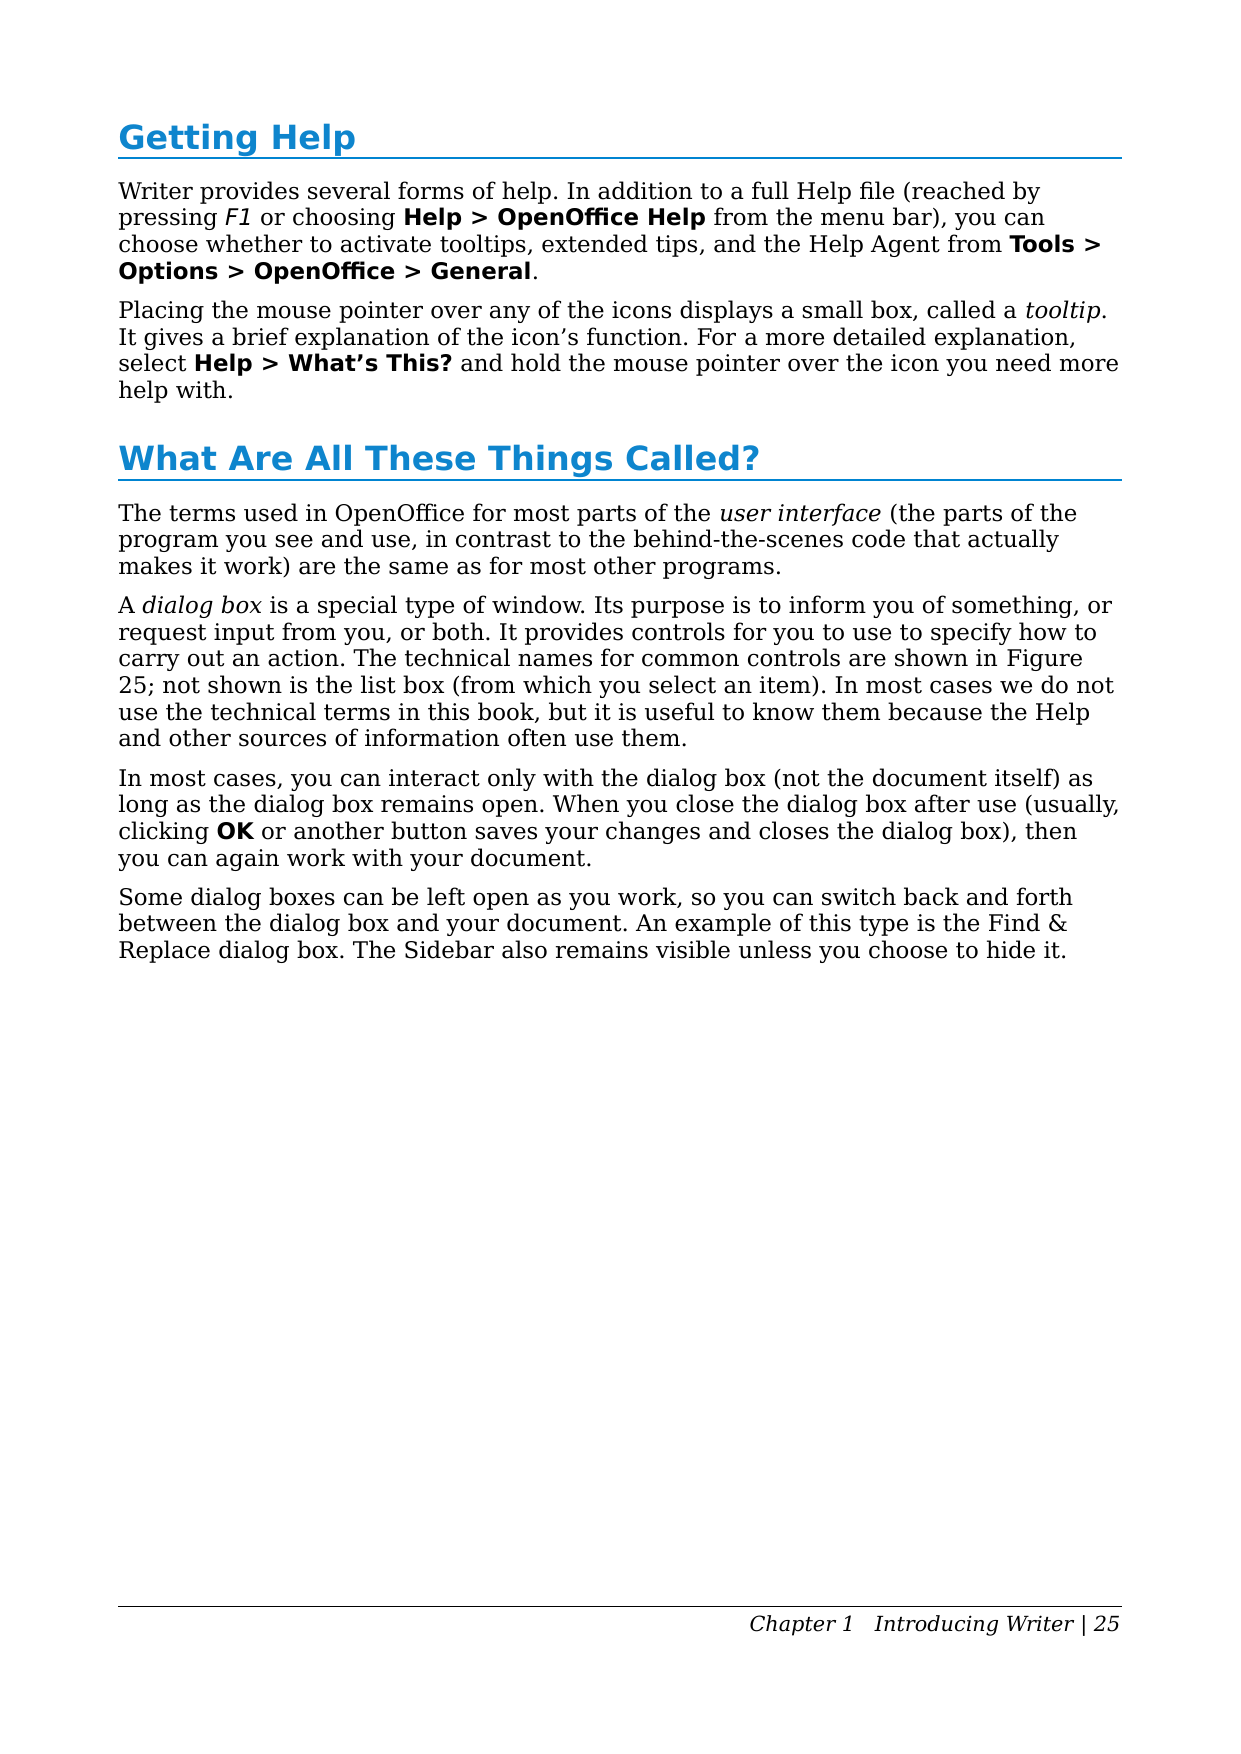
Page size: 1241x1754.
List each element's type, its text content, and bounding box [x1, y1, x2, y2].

text Some dialog boxes can be left open as you work, so you can switch back and forth between the dialog box and your document. An example of this type is the Find & Replace dialog box. The Sidebar also remains visible unless you choose to hide it. [118, 884, 1122, 964]
subtitle Getting Help [118, 118, 1122, 157]
text The terms used in OpenOffice for most parts of the user interface (the parts of the program you see and use, in contrast to the behind-the-scenes code that actually makes it work) are the same as for most other programs. [118, 500, 1122, 580]
text A dialog box is a special type of window. Its purpose is to inform you of something, or request input from you, or both. It provides controls for you to use to specify how to carry out an action. The technical names for common controls are shown in Figure 25; not shown is the list box (from which you select an item). In most cases we do not use the technical terms in this book, but it is useful to know them because the Help and other sources of information often use them. [118, 592, 1122, 752]
subtitle What Are All These Things Called? [118, 440, 1122, 479]
text Placing the mouse pointer over any of the icons displays a small box, called a tooltip. It gives a brief explanation of the icon’s function. For a more detailed explanation, select Help > What’s This? and hold the mouse pointer over the icon you need more help with. [118, 297, 1122, 404]
text In most cases, you can interact only with the dialog box (not the document itself) as long as the dialog box remains open. When you close the dialog box after use (usually, clicking OK or another button saves your changes and closes the dialog box), then you can again work with your document. [118, 765, 1122, 871]
text Writer provides several forms of help. In addition to a full Help file (reached by pressing F1 or choosing Help > OpenOffice Help from the menu bar), you can choose whether to activate tooltips, extended tips, and the Help Agent from Tools > Options > OpenOffice > General. [118, 178, 1122, 284]
